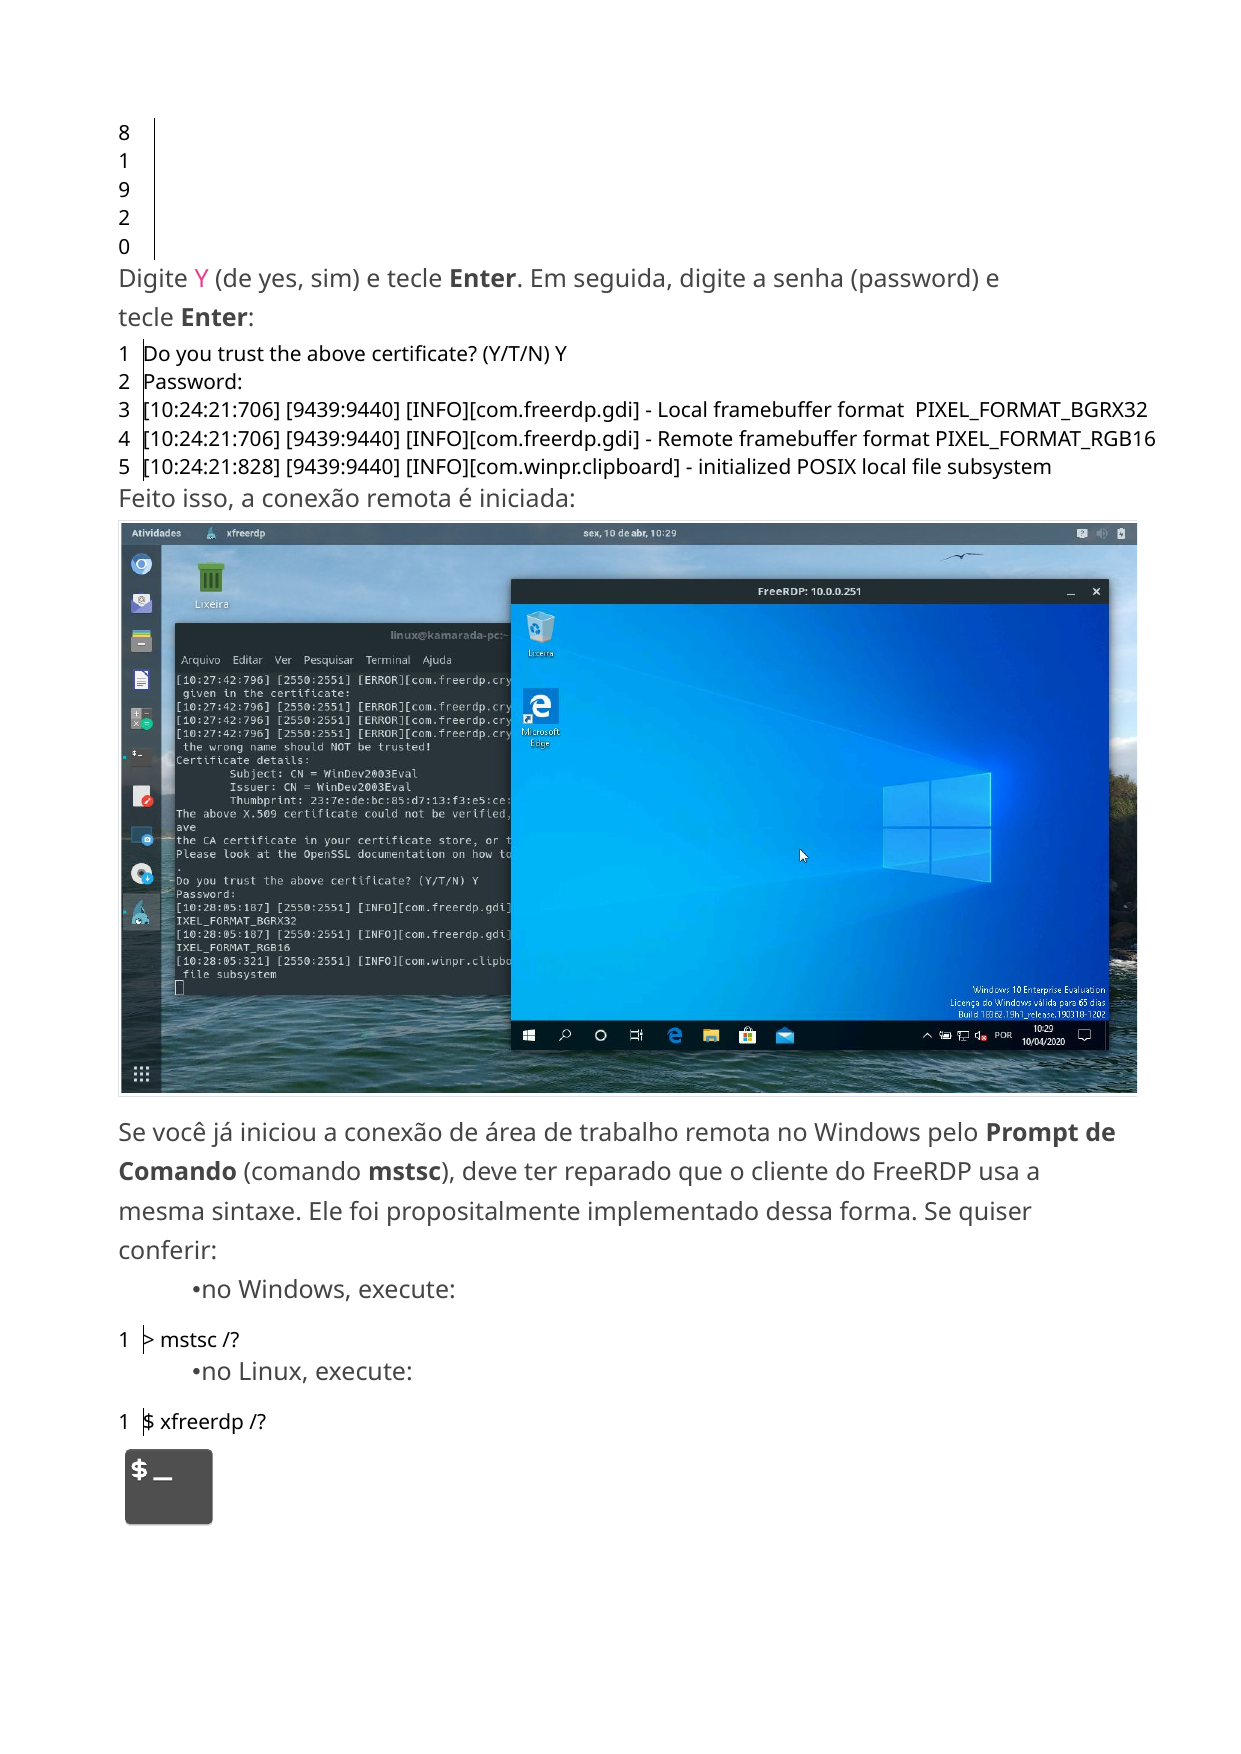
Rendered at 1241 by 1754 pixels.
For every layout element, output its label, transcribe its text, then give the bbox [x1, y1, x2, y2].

table_header $ xfreerdp /? [144, 1408, 282, 1436]
table_header 1 [118, 1325, 143, 1354]
text Digite Y (de yes, sim) e tecle Enter. Em seguida, digite a senha (password) e tecle Enter: [118, 260, 1122, 333]
text Feito isso, a conexão remota é iniciada: [118, 481, 1122, 515]
text Se você já iniciou a conexão de área de trabalho remota no Windows pelo Prompt de Comando (comando mstsc), deve ter reparado que o cliente do FreeRDP usa a mesma sintaxe. Ele foi propositalmente implementado dessa forma. Se quiser conferir: [118, 1115, 1122, 1266]
table_header 1 2 3 4 5 [118, 339, 143, 481]
table_header Do you trust the above certificate? (Y/T/N) Y Password: [10:24:21:706] [9439:9440] [INFO][com.freerdp.gdi] - Local framebuffer format PIXEL_FORMAT_BGRX32 [10:24:21:706] [9439:9440] [INFO][com.freerdp.gdi] - Remote framebuffer format PIXEL_FORMAT_RGB16 [10:24:21:828] [9439:9440] [INFO][com.winpr.clipboard] - initialized POSIX local file subsystem [144, 339, 1172, 481]
table_header > mstsc /? [144, 1325, 255, 1354]
table_header 8 19 20 [118, 118, 154, 260]
list no Linux, execute: [118, 1354, 1122, 1388]
list no Windows, execute: [118, 1271, 1122, 1306]
table_header [10:27:42:649] [9439:9440] [INFO][com.freerdp.client.common.cmdline] - loading channelEx cliprdr [10:27:42:670] [9439:9440] [INFO][com.freerdp.crypto] - creating directory /home/linux/.config/freerdp [10:27:42:670] [9439:9440] [INFO][com.freerdp.crypto] - creating directory [/home/linux/.config/freerdp/certs] [10:27:42:671] [9439:9440] [INFO][com.freerdp.crypto] - created directory [/home/linux/.config/freerdp/server] [10:27:42:682] [9439:9440] [ERROR][com.freerdp.crypto] - @@@@@@@@@@@@@@@@@@@@@@@@@@@@@@@@@@@@@@@@@@@@@@@@@@@@@@@@@@@ [10:27:42:683] [9439:9440] [ERROR][com.freerdp.crypto] - @ WARNING: CERTIFICATE NAME MISMATCH! @ [10:27:42:683] [9439:9440] [ERROR][com.freerdp.crypto] - @@@@@@@@@@@@@@@@@@@@@@@@@@@@@@@@@@@@@@@@@@@@@@@@@@@@@@@@@@@ [10:27:42:683] [9439:9440] [ERROR][com.freerdp.crypto] - The hostname used for this connection (10.0.0.251:3389) [10:27:42:796] [9439:9440] [ERROR][com.freerdp.crypto] - does not match the name given in the certificate: [10:27:42:796] [9439:9440] [ERROR][com.freerdp.crypto] - Common Name (CN): [10:27:42:796] [9439:9440] [ERROR][com.freerdp.crypto] - WinDev2003Eval [10:27:42:796] [9439:9440] [ERROR][com.freerdp.crypto] - A valid certificate for the wrong name should NOT be trusted! Certificate details: Subject: CN = WinDev2003Eval Issuer: CN = WinDev2003Eval Thumbprint: 23:7e:de:bc:85:d7:13:f3:e5:ce:e2:56:58:93:7d:f7:db:d1:bd:85 The above X.509 certificate could not be verified, possibly because you do not have the CA certificate in your certificate store, or the certificate has expired. Please look at the OpenSSL documentation on how to add a private CA to the store. Do you trust the above certificate? (Y/T/N) [155, 118, 1240, 260]
table_header 1 [118, 1408, 143, 1436]
picture [121, 523, 1138, 1093]
